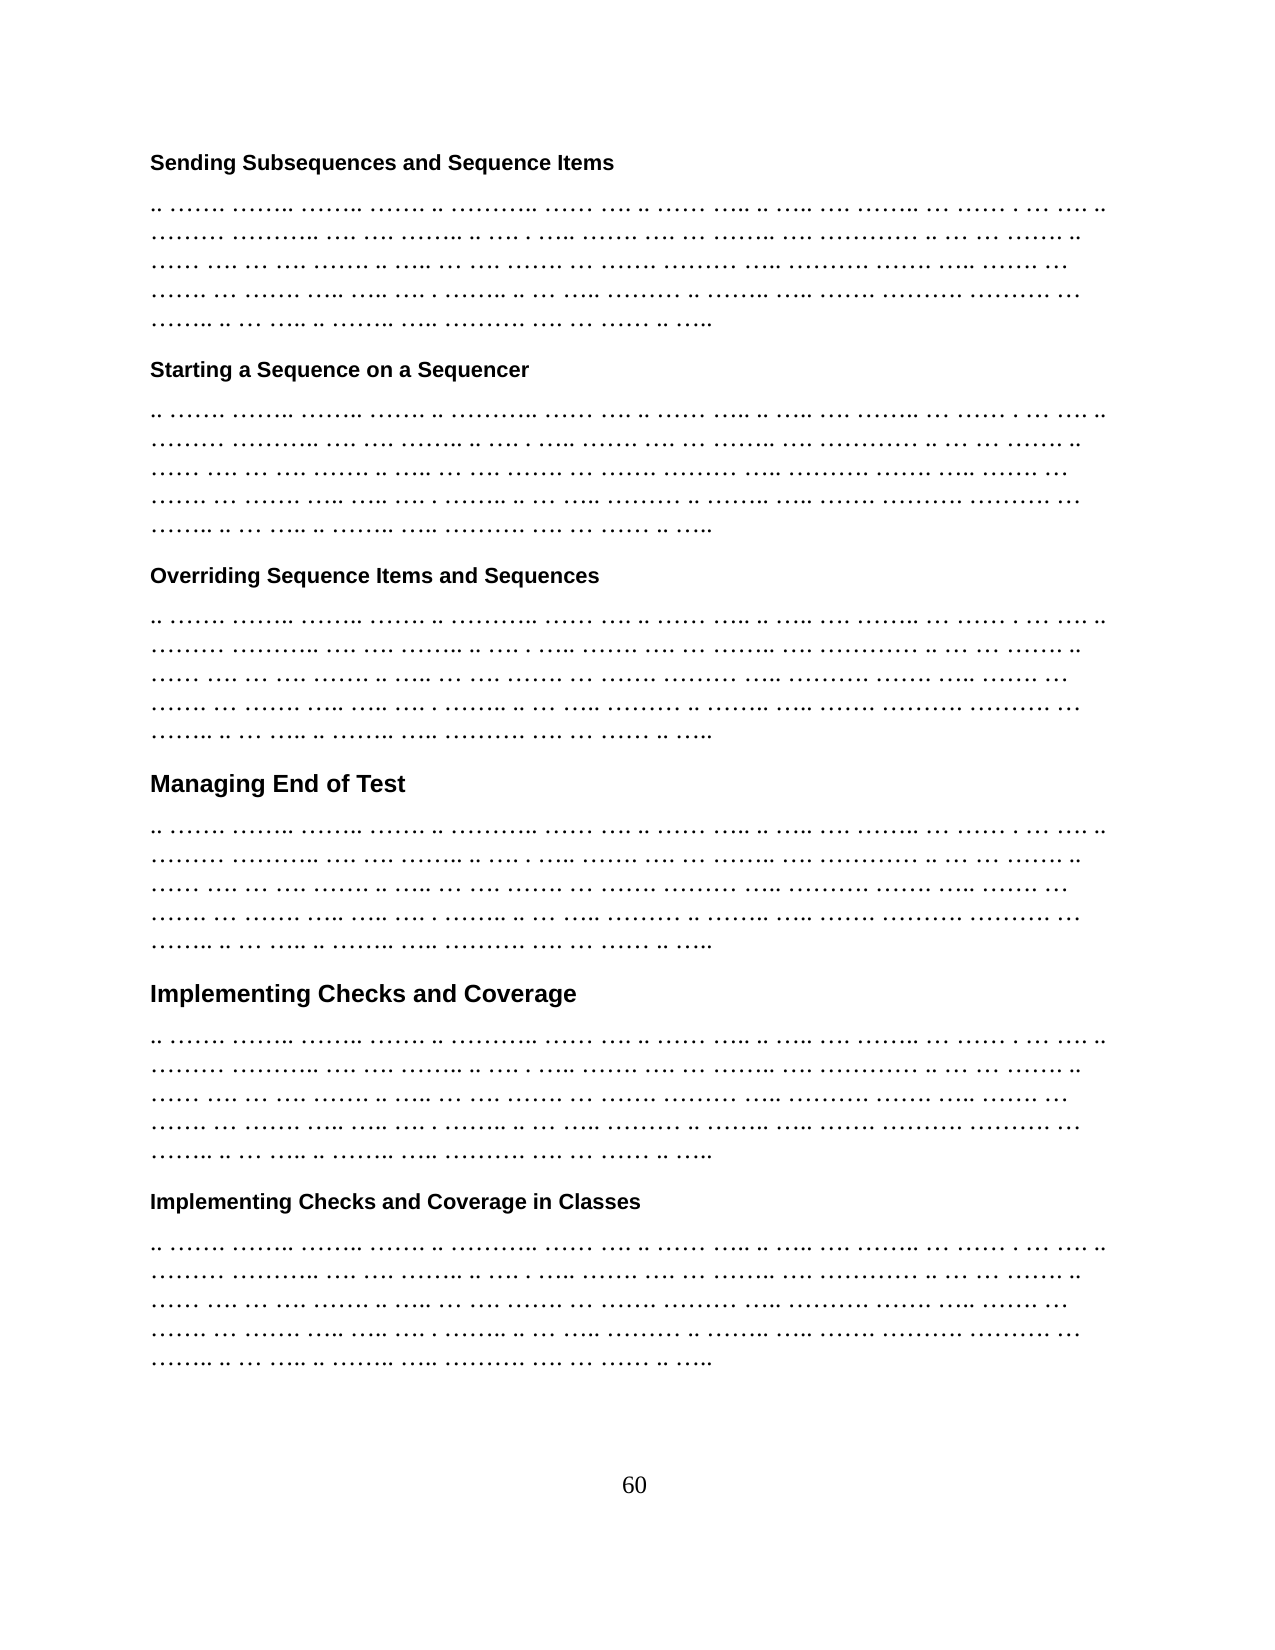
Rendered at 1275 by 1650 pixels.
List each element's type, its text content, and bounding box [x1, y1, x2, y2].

subtitle Implementing Checks and Coverage [150, 979, 1125, 1008]
text .. ……. …….. …….. ……. .. ……….. …… …. .. …… ….. .. ….. …. …….. … …… . … …. .. ……… ……….. …. …. …….. .. …. . ….. ……. …. … …….. …. ………… .. … … ……. .. …… …. … …. ……. .. ….. … …. ……. … ……. ……… ….. ………. ……. ….. ……. … ……. … ……. ….. ….. …. . …….. .. … ….. ……… .. …….. ….. ……. ………. ………. … …….. .. … ….. .. …….. ….. ………. …. … …… .. ….. [150, 1020, 1125, 1164]
subtitle Managing End of Test [150, 769, 1125, 798]
text .. ……. …….. …….. ……. .. ……….. …… …. .. …… ….. .. ….. …. …….. … …… . … …. .. ……… ……….. …. …. …….. .. …. . ….. ……. …. … …….. …. ………… .. … … ……. .. …… …. … …. ……. .. ….. … …. ……. … ……. ……… ….. ………. ……. ….. ……. … ……. … ……. ….. ….. …. . …….. .. … ….. ……… .. …….. ….. ……. ………. ………. … …….. .. … ….. .. …….. ….. ………. …. … …… .. ….. [150, 810, 1125, 954]
subtitle Implementing Checks and Coverage in Classes [150, 1189, 1125, 1214]
subtitle Overriding Sequence Items and Sequences [150, 563, 1125, 588]
text .. ……. …….. …….. ……. .. ……….. …… …. .. …… ….. .. ….. …. …….. … …… . … …. .. ……… ……….. …. …. …….. .. …. . ….. ……. …. … …….. …. ………… .. … … ……. .. …… …. … …. ……. .. ….. … …. ……. … ……. ……… ….. ………. ……. ….. ……. … ……. … ……. ….. ….. …. . …….. .. … ….. ……… .. …….. ….. ……. ………. ………. … …….. .. … ….. .. …….. ….. ………. …. … …… .. ….. [150, 394, 1125, 538]
text .. ……. …….. …….. ……. .. ……….. …… …. .. …… ….. .. ….. …. …….. … …… . … …. .. ……… ……….. …. …. …….. .. …. . ….. ……. …. … …….. …. ………… .. … … ……. .. …… …. … …. ……. .. ….. … …. ……. … ……. ……… ….. ………. ……. ….. ……. … ……. … ……. ….. ….. …. . …….. .. … ….. ……… .. …….. ….. ……. ………. ………. … …….. .. … ….. .. …….. ….. ………. …. … …… .. ….. [150, 188, 1125, 331]
subtitle Starting a Sequence on a Sequencer [150, 356, 1125, 382]
text .. ……. …….. …….. ……. .. ……….. …… …. .. …… ….. .. ….. …. …….. … …… . … …. .. ……… ……….. …. …. …….. .. …. . ….. ……. …. … …….. …. ………… .. … … ……. .. …… …. … …. ……. .. ….. … …. ……. … ……. ……… ….. ………. ……. ….. ……. … ……. … ……. ….. ….. …. . …….. .. … ….. ……… .. …….. ….. ……. ………. ………. … …….. .. … ….. .. …….. ….. ………. …. … …… .. ….. [150, 1227, 1125, 1370]
text .. ……. …….. …….. ……. .. ……….. …… …. .. …… ….. .. ….. …. …….. … …… . … …. .. ……… ……….. …. …. …….. .. …. . ….. ……. …. … …….. …. ………… .. … … ……. .. …… …. … …. ……. .. ….. … …. ……. … ……. ……… ….. ………. ……. ….. ……. … ……. … ……. ….. ….. …. . …….. .. … ….. ……… .. …….. ….. ……. ………. ………. … …….. .. … ….. .. …….. ….. ………. …. … …… .. ….. [150, 601, 1125, 744]
subtitle Sending Subsequences and Sequence Items [150, 150, 1125, 175]
